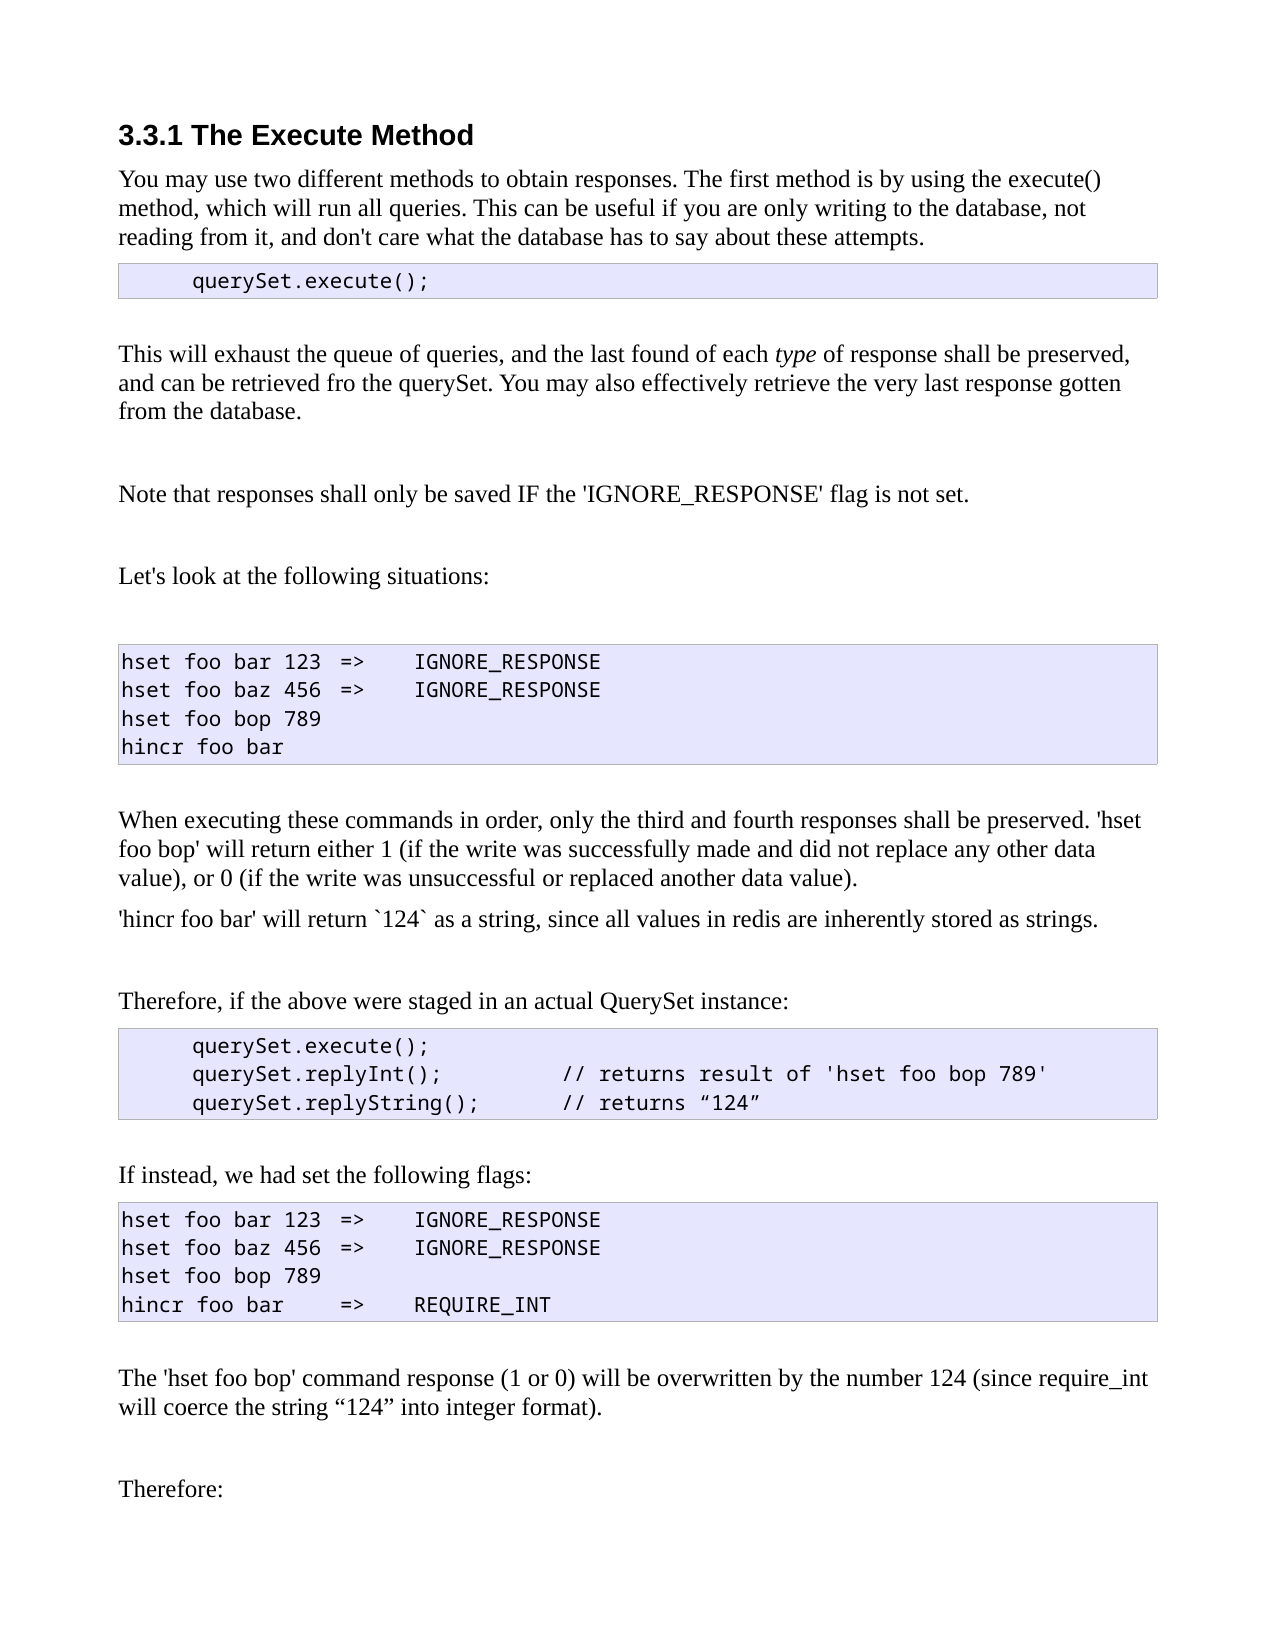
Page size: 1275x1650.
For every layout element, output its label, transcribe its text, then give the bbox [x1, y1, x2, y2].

text hset foo bar 123 => IGNORE_RESPONSE hset foo baz 456 => IGNORE_RESPONSE hset foo bop 789 hincr foo bar [119, 645, 1157, 764]
text querySet.execute(); [119, 264, 1157, 298]
text You may use two different methods to obtain responses. The first method is by using the execute() method, which will run all queries. This can be useful if you are only writing to the database, not reading from it, and don't care what the database has to say about these attempts. [118, 164, 1157, 250]
text Therefore: [118, 1474, 1157, 1503]
text Note that responses shall only be saved IF the 'IGNORE_RESPONSE' flag is not set. [118, 479, 1157, 508]
text 'hincr foo bar' will return `124` as a string, since all values in redis are inherently stored as strings. [118, 904, 1157, 933]
text When executing these commands in order, only the third and fourth responses shall be preserved. 'hset foo bop' will return either 1 (if the write was successfully made and did not replace any other data value), or 0 (if the write was unsuccessful or replaced another data value). [118, 805, 1157, 891]
text Therefore, if the above were staged in an actual QuerySet instance: [118, 986, 1157, 1015]
text The 'hset foo bop' command response (1 or 0) will be overwritten by the number 124 (since require_int will coerce the string “124” into integer format). [118, 1363, 1157, 1420]
subtitle 3.3.1 The Execute Method [118, 118, 1157, 152]
text querySet.execute(); querySet.replyInt(); // returns result of 'hset foo bop 789' querySet.replyString(); // returns “124” [119, 1029, 1157, 1119]
text Let's look at the following situations: [118, 561, 1157, 590]
text If instead, we had set the following flags: [118, 1160, 1157, 1189]
text This will exhaust the queue of queries, and the last found of each type of response shall be preserved, and can be retrieved fro the querySet. You may also effectively retrieve the very last response gotten from the database. [118, 339, 1157, 425]
text hset foo bar 123 => IGNORE_RESPONSE hset foo baz 456 => IGNORE_RESPONSE hset foo bop 789 hincr foo bar => REQUIRE_INT [119, 1203, 1157, 1321]
